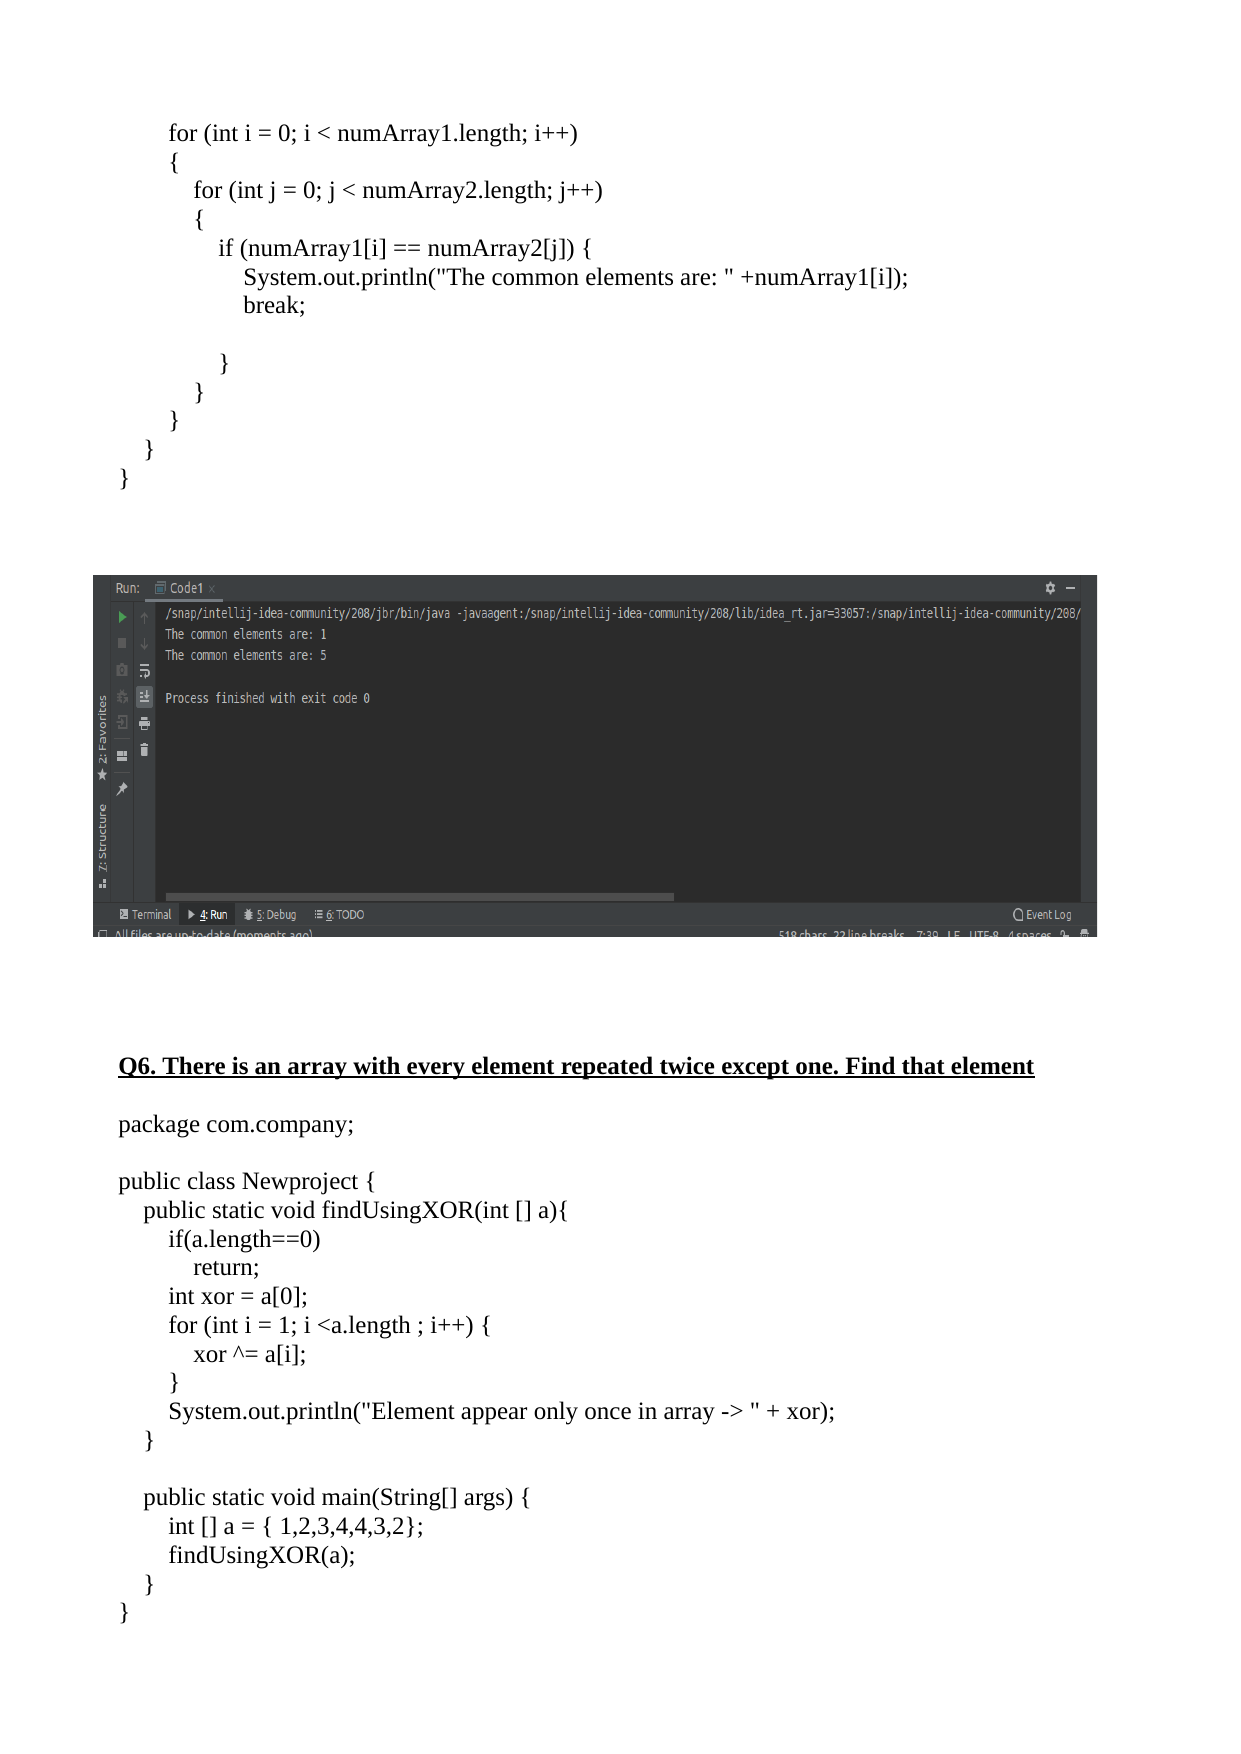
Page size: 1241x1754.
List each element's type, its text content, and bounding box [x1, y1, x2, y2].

text if (numArray1[i] == numArray2[j]) { [118, 233, 1122, 262]
text public static void main(String[] args) { [118, 1482, 1122, 1511]
text for (int i = 1; i <a.length ; i++) { [118, 1310, 1122, 1339]
text { [118, 147, 1122, 176]
text } [118, 1569, 1122, 1597]
text } [118, 377, 1122, 406]
text System.out.println("Element appear only once in array -> " + xor); [118, 1396, 1122, 1425]
text return; [118, 1252, 1122, 1281]
text break; [118, 291, 1122, 319]
text } [118, 1367, 1122, 1396]
text package com.company; [118, 1109, 1122, 1137]
text for (int i = 0; i < numArray1.length; i++) [118, 118, 1122, 147]
picture [93, 575, 1098, 937]
text if(a.length==0) [118, 1224, 1122, 1252]
text } [118, 434, 1122, 463]
text System.out.println("The common elements are: " +numArray1[i]); [118, 262, 1122, 291]
text xor ^= a[i]; [118, 1339, 1122, 1367]
text } [118, 406, 1122, 434]
text for (int j = 0; j < numArray2.length; j++) [118, 176, 1122, 204]
text } [118, 348, 1122, 377]
text { [118, 204, 1122, 233]
text public static void findUsingXOR(int [] a){ [118, 1195, 1122, 1224]
text findUsingXOR(a); [118, 1540, 1122, 1569]
text int [] a = { 1,2,3,4,4,3,2}; [118, 1511, 1122, 1540]
text public class Newproject { [118, 1166, 1122, 1195]
text int xor = a[0]; [118, 1281, 1122, 1310]
text Q6. There is an array with every element repeated twice except one. Find that element [118, 1022, 1122, 1080]
text } [118, 1425, 1122, 1454]
text } [118, 1597, 1122, 1626]
text } [118, 463, 1122, 492]
